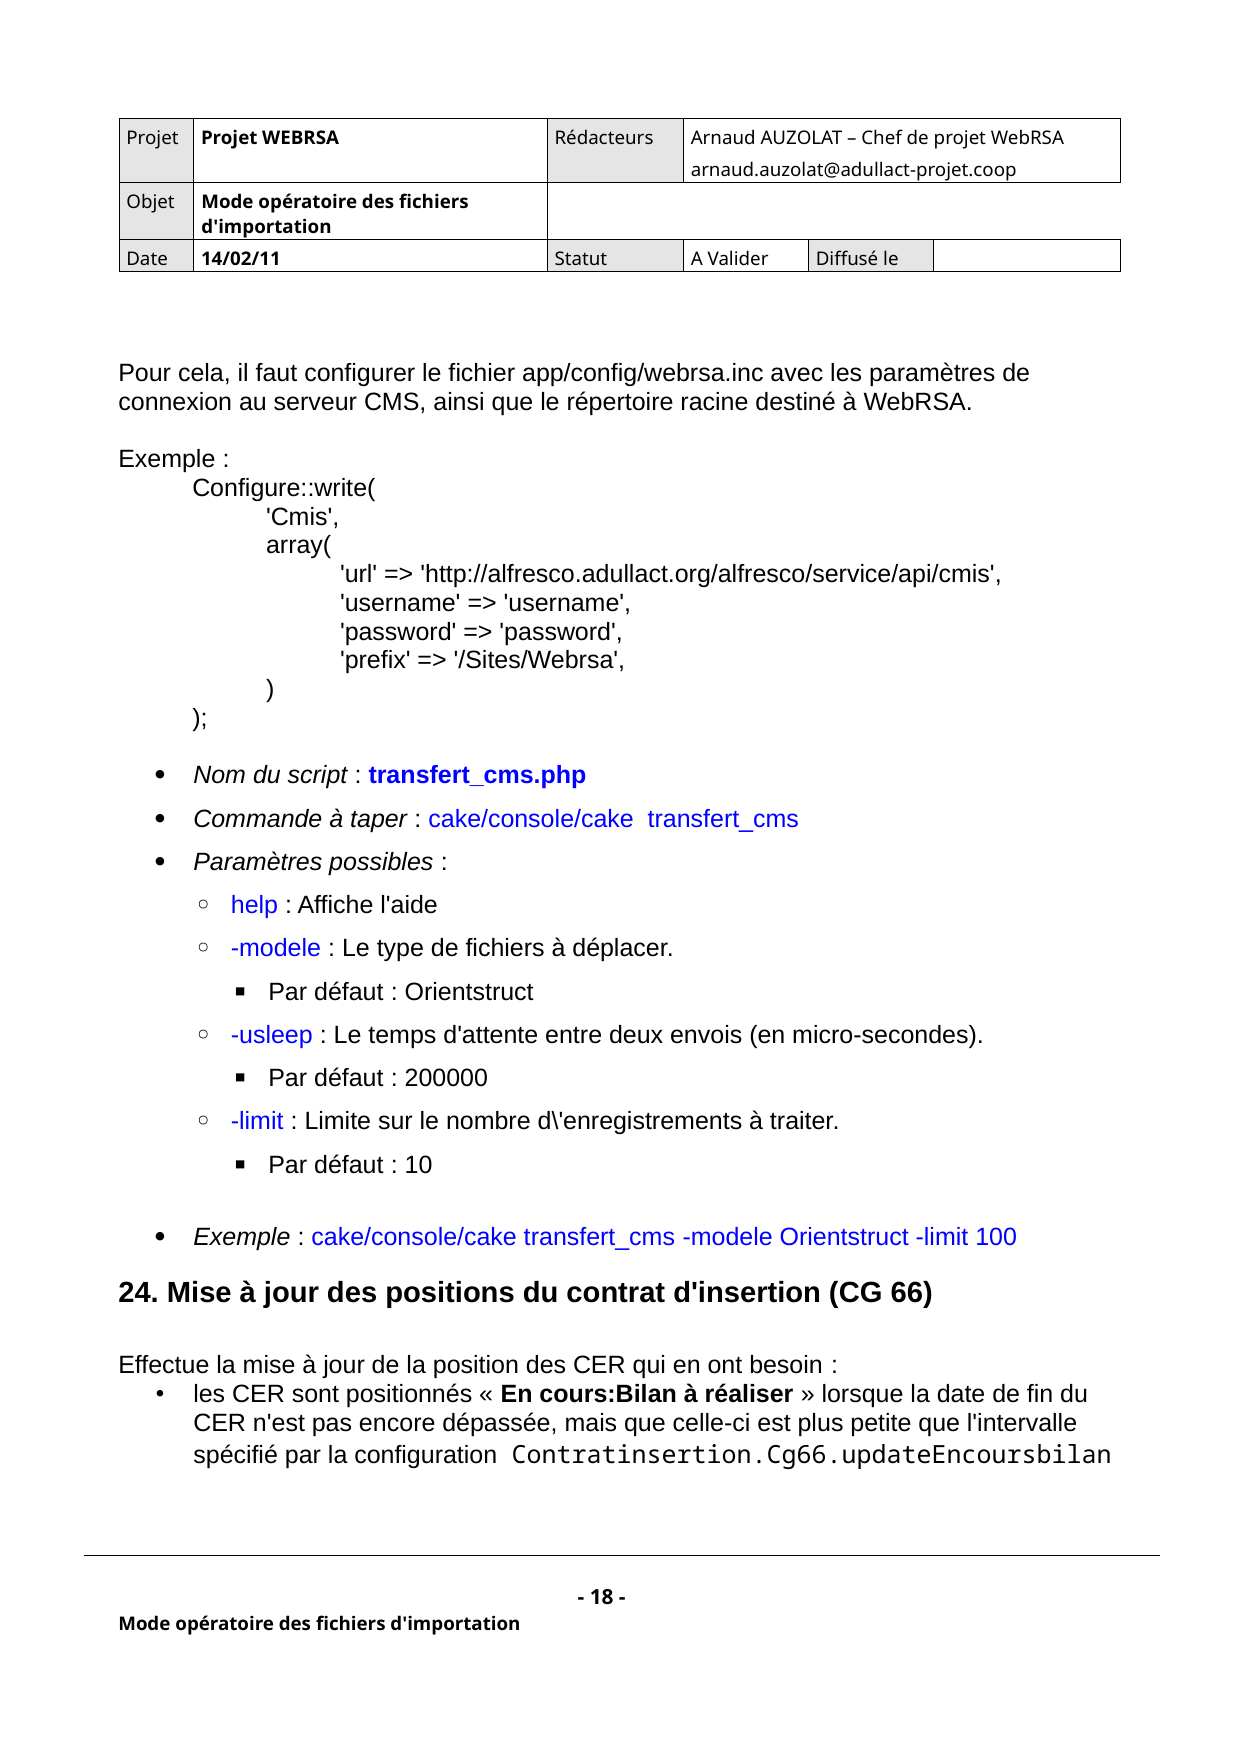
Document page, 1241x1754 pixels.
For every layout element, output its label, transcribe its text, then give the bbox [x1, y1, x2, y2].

list -limit : Limite sur le nombre d\'enregistrements à traiter. [193, 1106, 1122, 1135]
text ) [118, 674, 1122, 703]
list Par défaut : Orientstruct [231, 977, 1122, 1006]
list Par défaut : 200000 [231, 1063, 1122, 1092]
text ); [118, 703, 1122, 732]
text 'password' => 'password', [118, 617, 1122, 646]
text 'prefix' => '/Sites/Webrsa', [118, 646, 1122, 674]
list les CER sont positionnés « En cours:Bilan à réaliser » lorsque la date de fin du CER n'est pas encore dépassée, mais que celle-ci est plus petite que l'intervalle spécifié par la configuration Contratinsertion.Cg66.updateEncoursbilan [156, 1379, 1122, 1471]
list help : Affiche l'aide [193, 890, 1122, 919]
text Configure::write( [118, 473, 1122, 502]
list -modele : Le type de fichiers à déplacer. [193, 933, 1122, 962]
list Commande à taper : cake/console/cake transfert_cms [156, 804, 1122, 833]
list Nom du script : transfert_cms.php [156, 761, 1122, 789]
subtitle 24. Mise à jour des positions du contrat d'insertion (CG 66) [118, 1275, 1122, 1309]
text 'Cmis', [118, 502, 1122, 531]
text 'username' => 'username', [118, 588, 1122, 617]
text Exemple : [118, 444, 1122, 473]
list Exemple : cake/console/cake transfert_cms -modele Orientstruct -limit 100 [156, 1222, 1122, 1250]
list Paramètres possibles : [156, 847, 1122, 876]
text array( [118, 531, 1122, 559]
list -usleep : Le temps d'attente entre deux envois (en micro-secondes). [193, 1020, 1122, 1049]
text Effectue la mise à jour de la position des CER qui en ont besoin : [118, 1350, 1122, 1379]
list Par défaut : 10 [231, 1149, 1122, 1178]
text Pour cela, il faut configurer le fichier app/config/webrsa.inc avec les paramètres de connexion au serveur CMS, ainsi que le répertoire racine destiné à WebRSA. [118, 358, 1122, 416]
text 'url' => 'http://alfresco.adullact.org/alfresco/service/api/cmis', [118, 559, 1122, 588]
